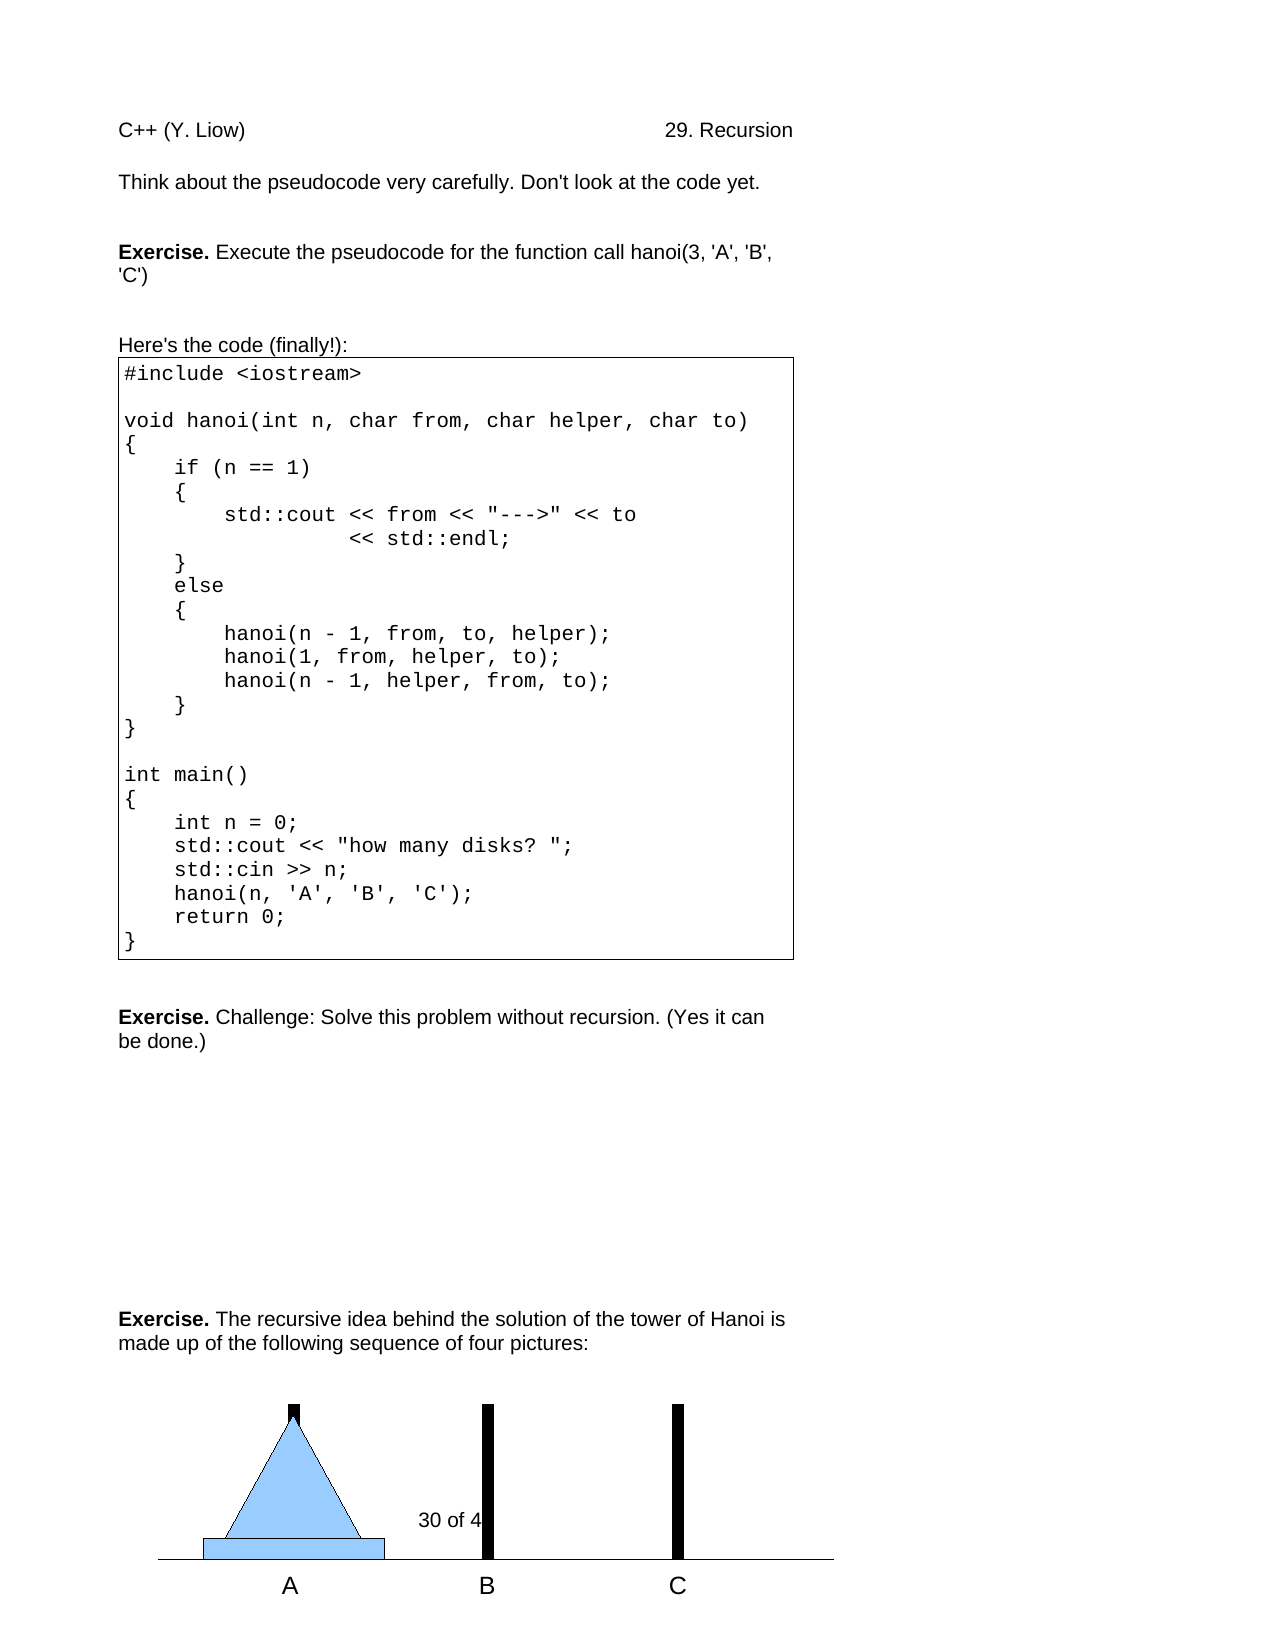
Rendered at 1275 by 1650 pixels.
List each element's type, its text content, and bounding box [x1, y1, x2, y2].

text Here's the code (finally!): [118, 333, 793, 357]
text Think about the pseudocode very carefully. Don't look at the code yet. [118, 171, 793, 194]
text Exercise. Challenge: Solve this problem without recursion. (Yes it can be done.) [118, 1006, 793, 1052]
text Exercise. The recursive idea behind the solution of the tower of Hanoi is made up of the following sequence of four pictures: [118, 1308, 793, 1354]
text Exercise. Execute the pseudocode for the function call hanoi(3, 'A', 'B', 'C') [118, 241, 793, 287]
table_header #include <iostream> void hanoi(int n, char from, char helper, char to) { if (n == 1) { std::cout << from << "--->" << to << std::endl; } else { hanoi(n - 1, from, to, helper); hanoi(1, from, helper, to); hanoi(n - 1, helper, from, to); } } int main() { int n = 0; std::cout << "how many disks? "; std::cin >> n; hanoi(n, 'A', 'B', 'C'); return 0; } [119, 358, 793, 959]
